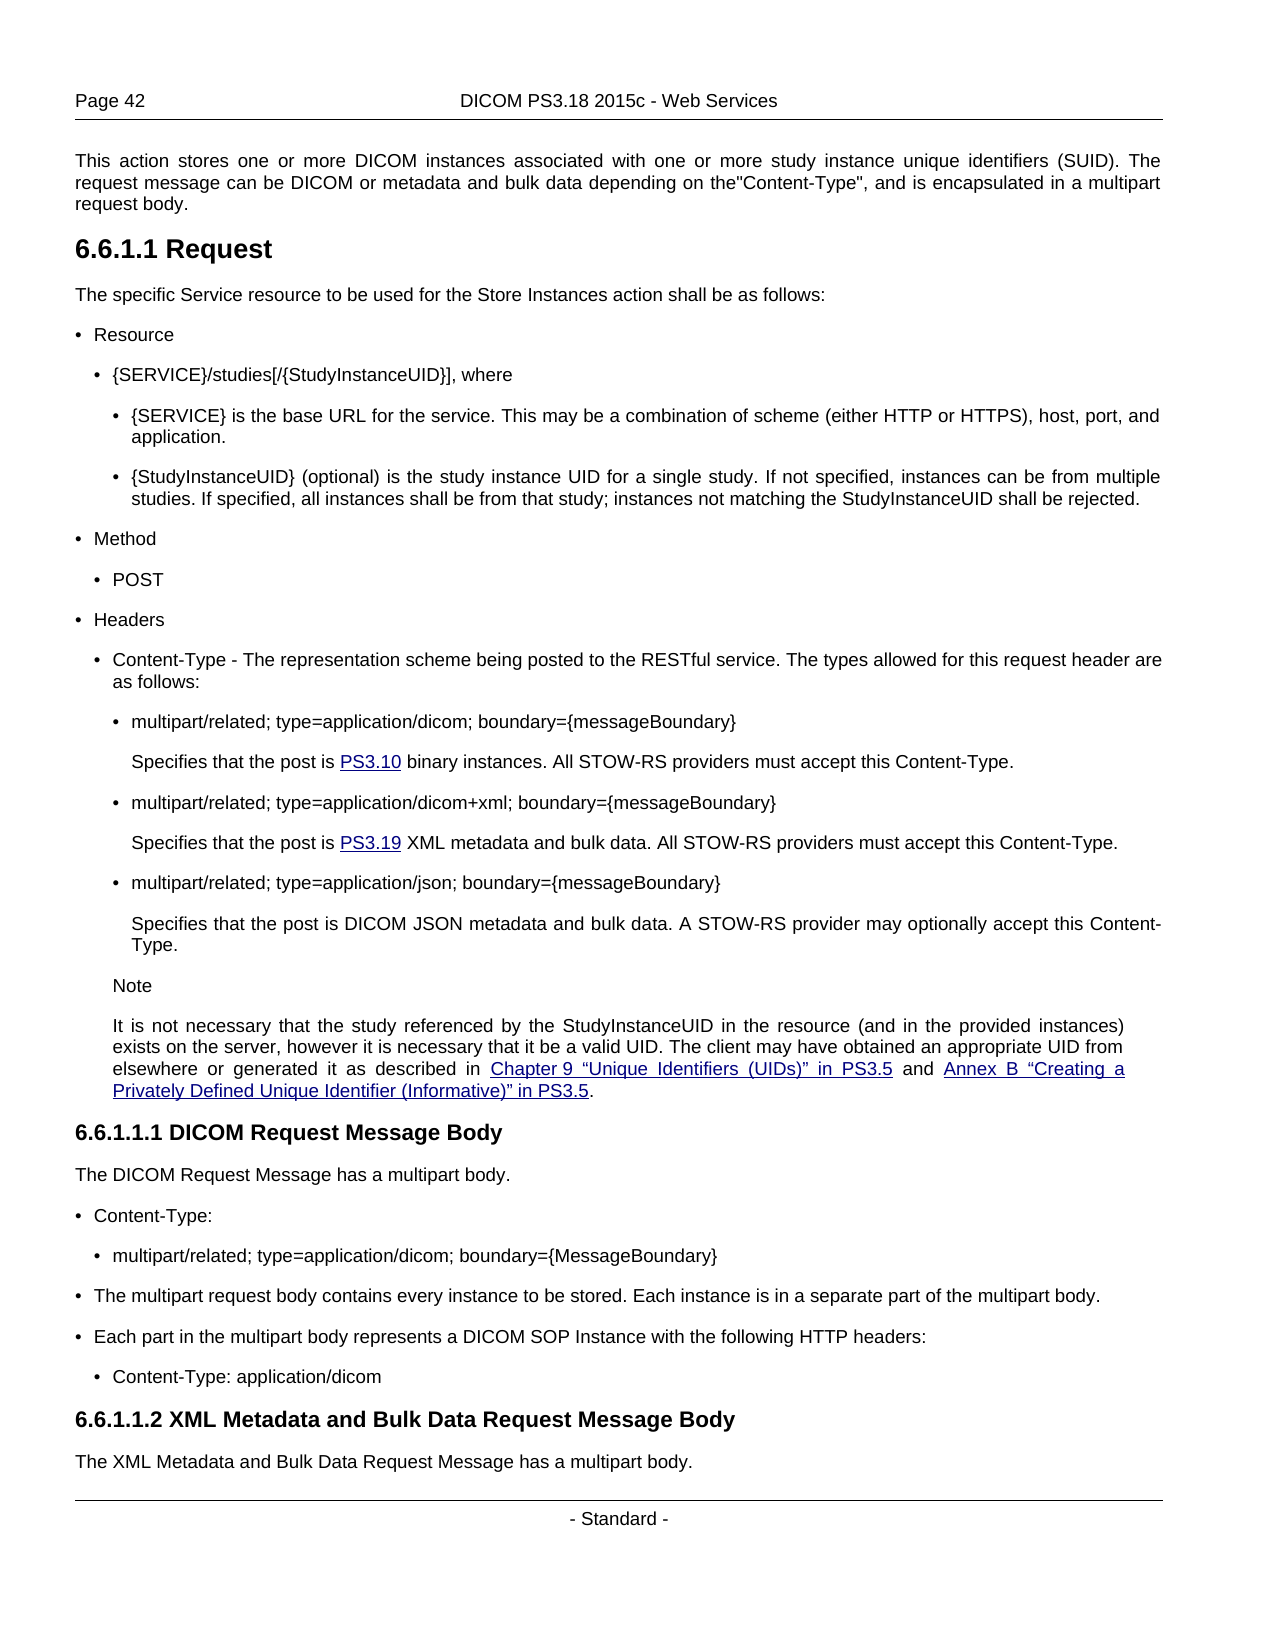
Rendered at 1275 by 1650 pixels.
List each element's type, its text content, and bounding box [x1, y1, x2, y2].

list multipart/related; type=application/dicom; boundary={messageBoundary} [112, 711, 1162, 732]
text 6.6.1.1.2 XML Metadata and Bulk Data Request Message Body [75, 1406, 1162, 1432]
text It is not necessary that the study referenced by the StudyInstanceUID in the resource (and in the provided instances) exists on the server, however it is necessary that it be a valid UID. The client may have obtained an appropriate UID from elsewhere or generated it as described in Chapter 9 “Unique Identifiers (UIDs)” in PS3.5 and Annex B “Creating a Privately Defined Unique Identifier (Informative)” in PS3.5. [112, 1015, 1125, 1101]
text The specific Service resource to be used for the Store Instances action shall be as follows: [75, 283, 1162, 305]
list Method [75, 528, 1162, 550]
list Specifies that the post is PS3.19 XML metadata and bulk data. All STOW-RS providers must accept this Content-Type. [112, 832, 1162, 853]
text The XML Metadata and Bulk Data Request Message has a multipart body. [75, 1451, 1162, 1472]
list multipart/related; type=application/dicom+xml; boundary={messageBoundary} [112, 792, 1162, 813]
list multipart/related; type=application/json; boundary={messageBoundary} [112, 872, 1162, 894]
list Content-Type: application/dicom [94, 1366, 1162, 1387]
text Note [112, 974, 1125, 996]
text The DICOM Request Message has a multipart body. [75, 1164, 1162, 1186]
text 6.6.1.1.1 DICOM Request Message Body [75, 1120, 1162, 1146]
list Specifies that the post is PS3.10 binary instances. All STOW-RS providers must accept this Content-Type. [112, 751, 1162, 773]
list Resource [75, 324, 1162, 345]
list {SERVICE}/studies[/{StudyInstanceUID}], where [94, 364, 1162, 386]
list Specifies that the post is DICOM JSON metadata and bulk data. A STOW-RS provider may optionally accept this Content-Type. [112, 912, 1162, 956]
list {StudyInstanceUID} (optional) is the study instance UID for a single study. If not specified, instances can be from multiple studies. If specified, all instances shall be from that study; instances not matching the StudyInstanceUID shall be rejected. [112, 466, 1162, 509]
list Each part in the multipart body represents a DICOM SOP Instance with the following HTTP headers: [75, 1326, 1162, 1347]
list Headers [75, 609, 1162, 630]
list multipart/related; type=application/dicom; boundary={MessageBoundary} [94, 1245, 1162, 1266]
list The multipart request body contains every instance to be stored. Each instance is in a separate part of the multipart body. [75, 1285, 1162, 1307]
text 6.6.1.1 Request [75, 233, 1162, 265]
text This action stores one or more DICOM instances associated with one or more study instance unique identifiers (SUID). The request message can be DICOM or metadata and bulk data depending on the"Content-Type", and is encapsulated in a multipart request body. [75, 150, 1162, 215]
list Content-Type - The representation scheme being posted to the RESTful service. The types allowed for this request header are as follows: [94, 649, 1162, 692]
list POST [94, 568, 1162, 590]
list Content-Type: [75, 1204, 1162, 1226]
list {SERVICE} is the base URL for the service. This may be a combination of scheme (either HTTP or HTTPS), host, port, and application. [112, 404, 1162, 447]
